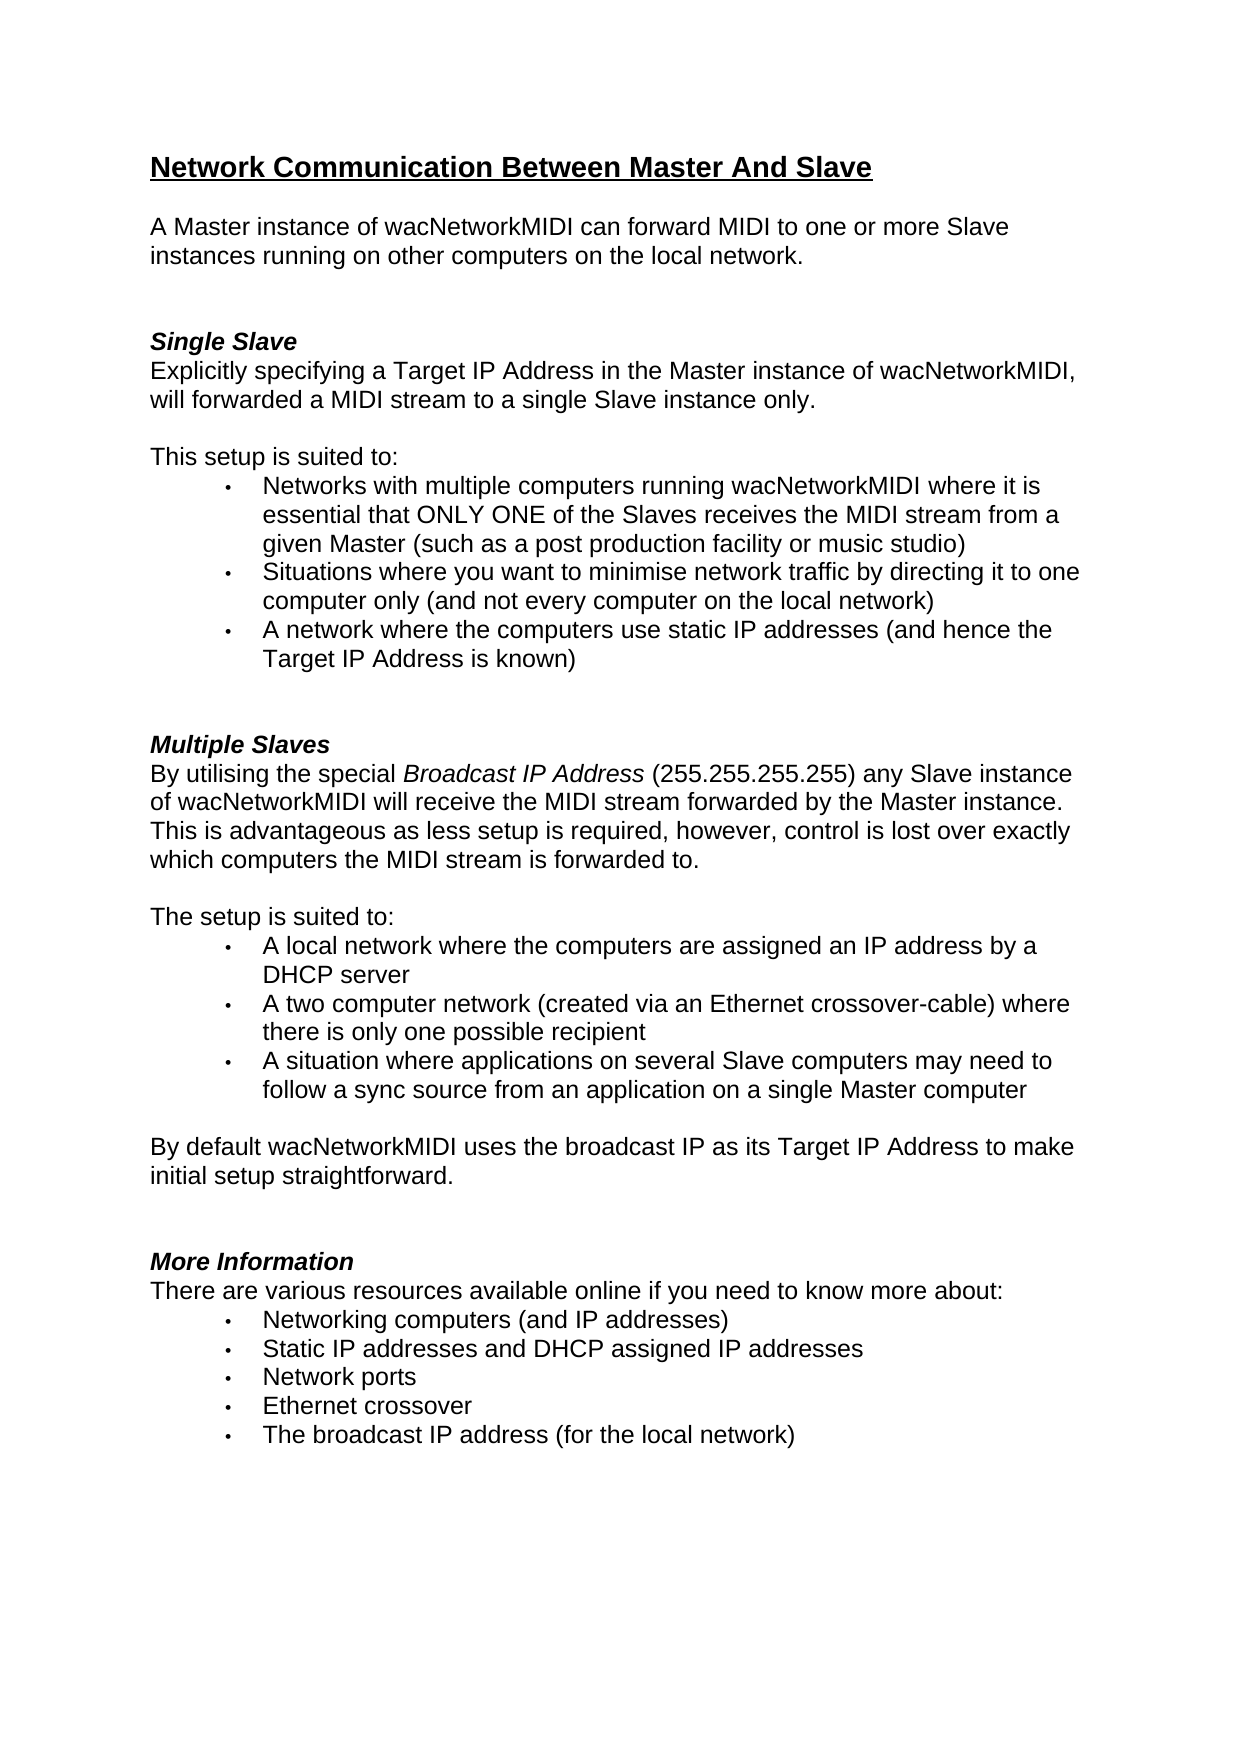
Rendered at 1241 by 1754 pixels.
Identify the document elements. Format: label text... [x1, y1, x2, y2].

text By default wacNetworkMIDI uses the broadcast IP as its Target IP Address to make initial setup straightforward. [150, 1132, 1090, 1190]
list Ethernet crossover [225, 1391, 1090, 1420]
list A local network where the computers are assigned an IP address by a DHCP server [225, 931, 1090, 988]
text Multiple Slaves [150, 730, 1090, 758]
text More Information [150, 1247, 1090, 1276]
text Single Slave [150, 327, 1090, 356]
text The setup is suited to: [150, 902, 1090, 931]
list Situations where you want to minimise network traffic by directing it to one computer only (and not every computer on the local network) [225, 557, 1090, 615]
text A Master instance of wacNetworkMIDI can forward MIDI to one or more Slave instances running on other computers on the local network. [150, 212, 1090, 270]
text Network Communication Between Master And Slave [150, 150, 1090, 183]
list Network ports [225, 1362, 1090, 1391]
text This setup is suited to: [150, 442, 1090, 471]
list Networks with multiple computers running wacNetworkMIDI where it is essential that ONLY ONE of the Slaves receives the MIDI stream from a given Master (such as a post production facility or music studio) [225, 471, 1090, 557]
list Static IP addresses and DHCP assigned IP addresses [225, 1333, 1090, 1362]
list A network where the computers use static IP addresses (and hence the Target IP Address is known) [225, 615, 1090, 672]
list The broadcast IP address (for the local network) [225, 1420, 1090, 1448]
list A situation where applications on several Slave computers may need to follow a sync source from an application on a single Master computer [225, 1046, 1090, 1103]
text Explicitly specifying a Target IP Address in the Master instance of wacNetworkMIDI, will forwarded a MIDI stream to a single Slave instance only. [150, 356, 1090, 413]
text By utilising the special Broadcast IP Address (255.255.255.255) any Slave instance of wacNetworkMIDI will receive the MIDI stream forwarded by the Master instance. This is advantageous as less setup is required, however, control is lost over exactly which computers the MIDI stream is forwarded to. [150, 758, 1090, 873]
text There are various resources available online if you need to know more about: [150, 1276, 1090, 1305]
list Networking computers (and IP addresses) [225, 1305, 1090, 1333]
list A two computer network (created via an Ethernet crossover-cable) where there is only one possible recipient [225, 988, 1090, 1046]
